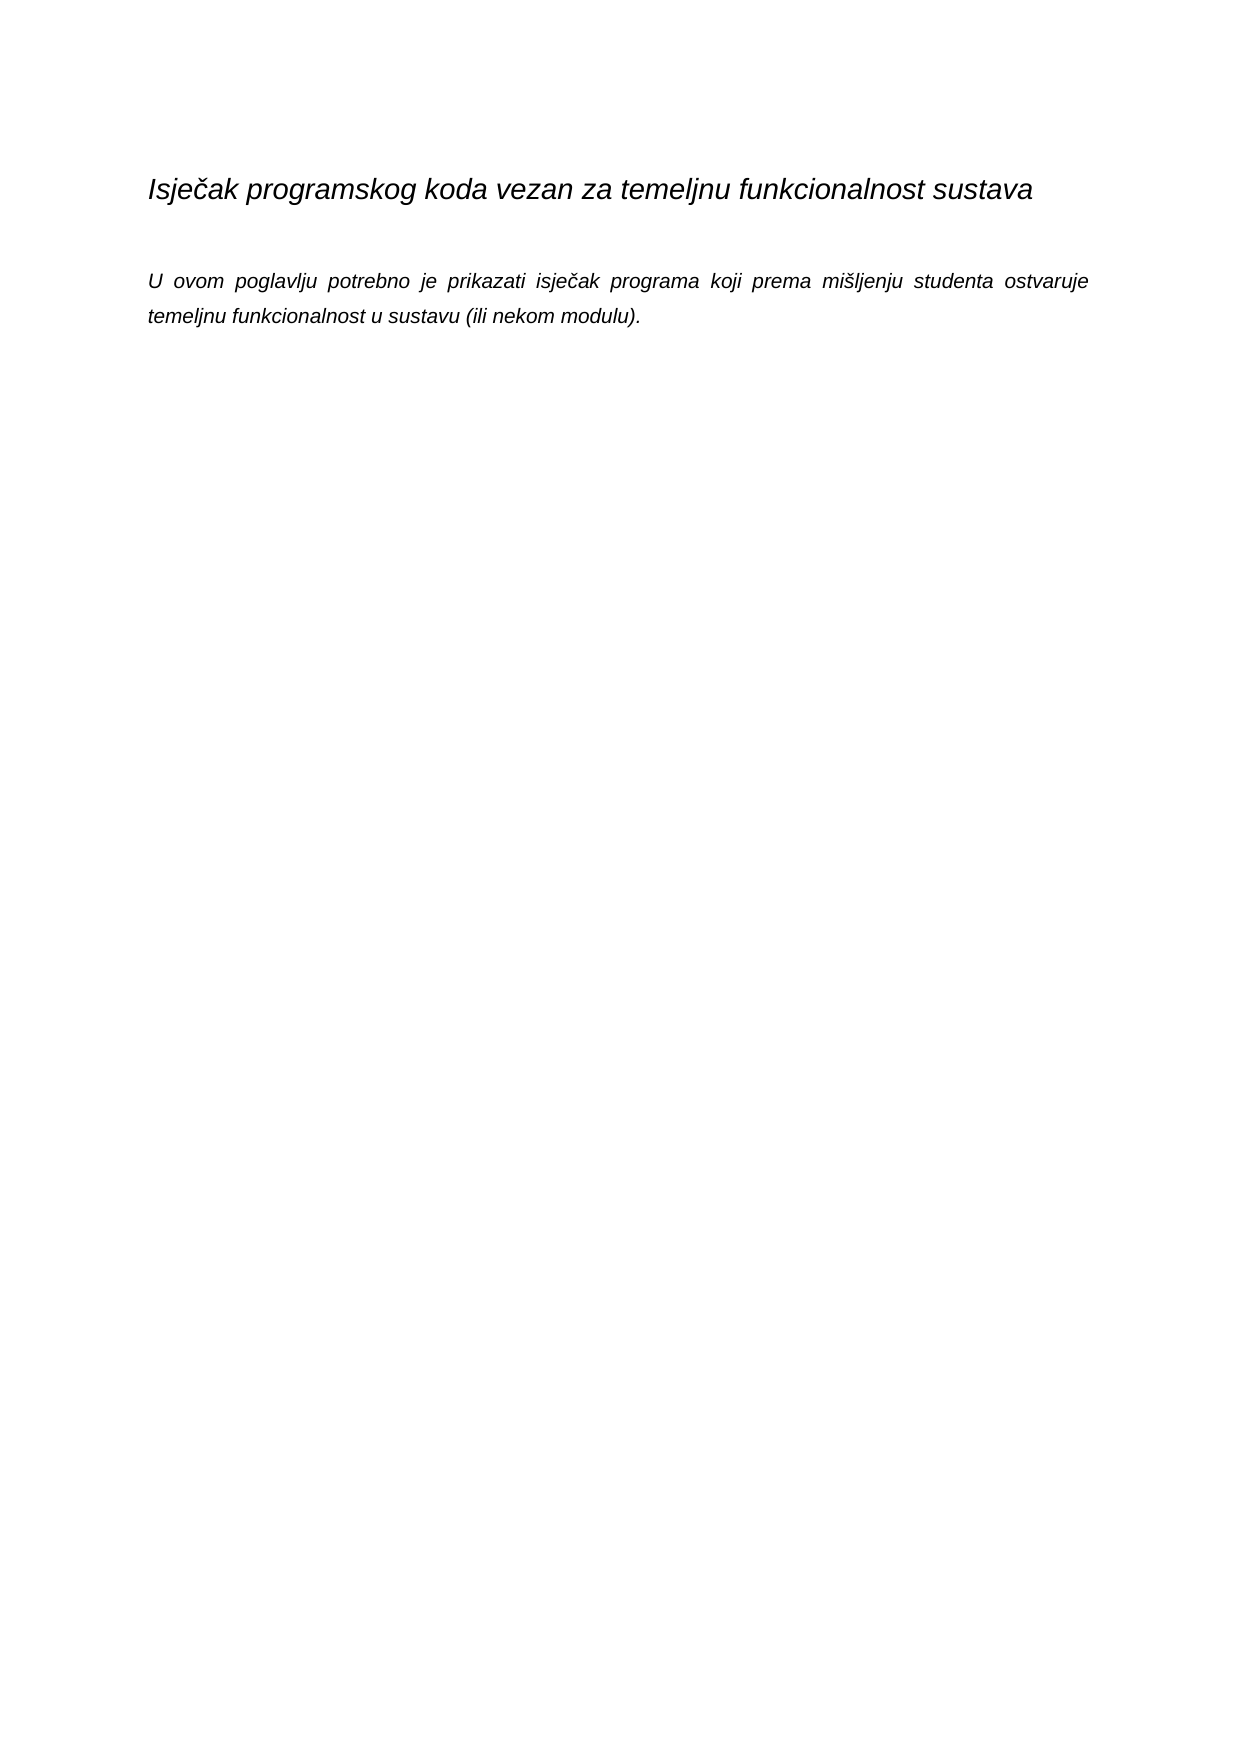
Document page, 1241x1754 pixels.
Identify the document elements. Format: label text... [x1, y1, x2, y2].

text U ovom poglavlju potrebno je prikazati isječak programa koji prema mišljenju studenta ostvaruje temeljnu funkcionalnost u sustavu (ili nekom modulu). [148, 269, 1093, 328]
subtitle Isječak programskog koda vezan za temeljnu funkcionalnost sustava [148, 173, 1093, 205]
